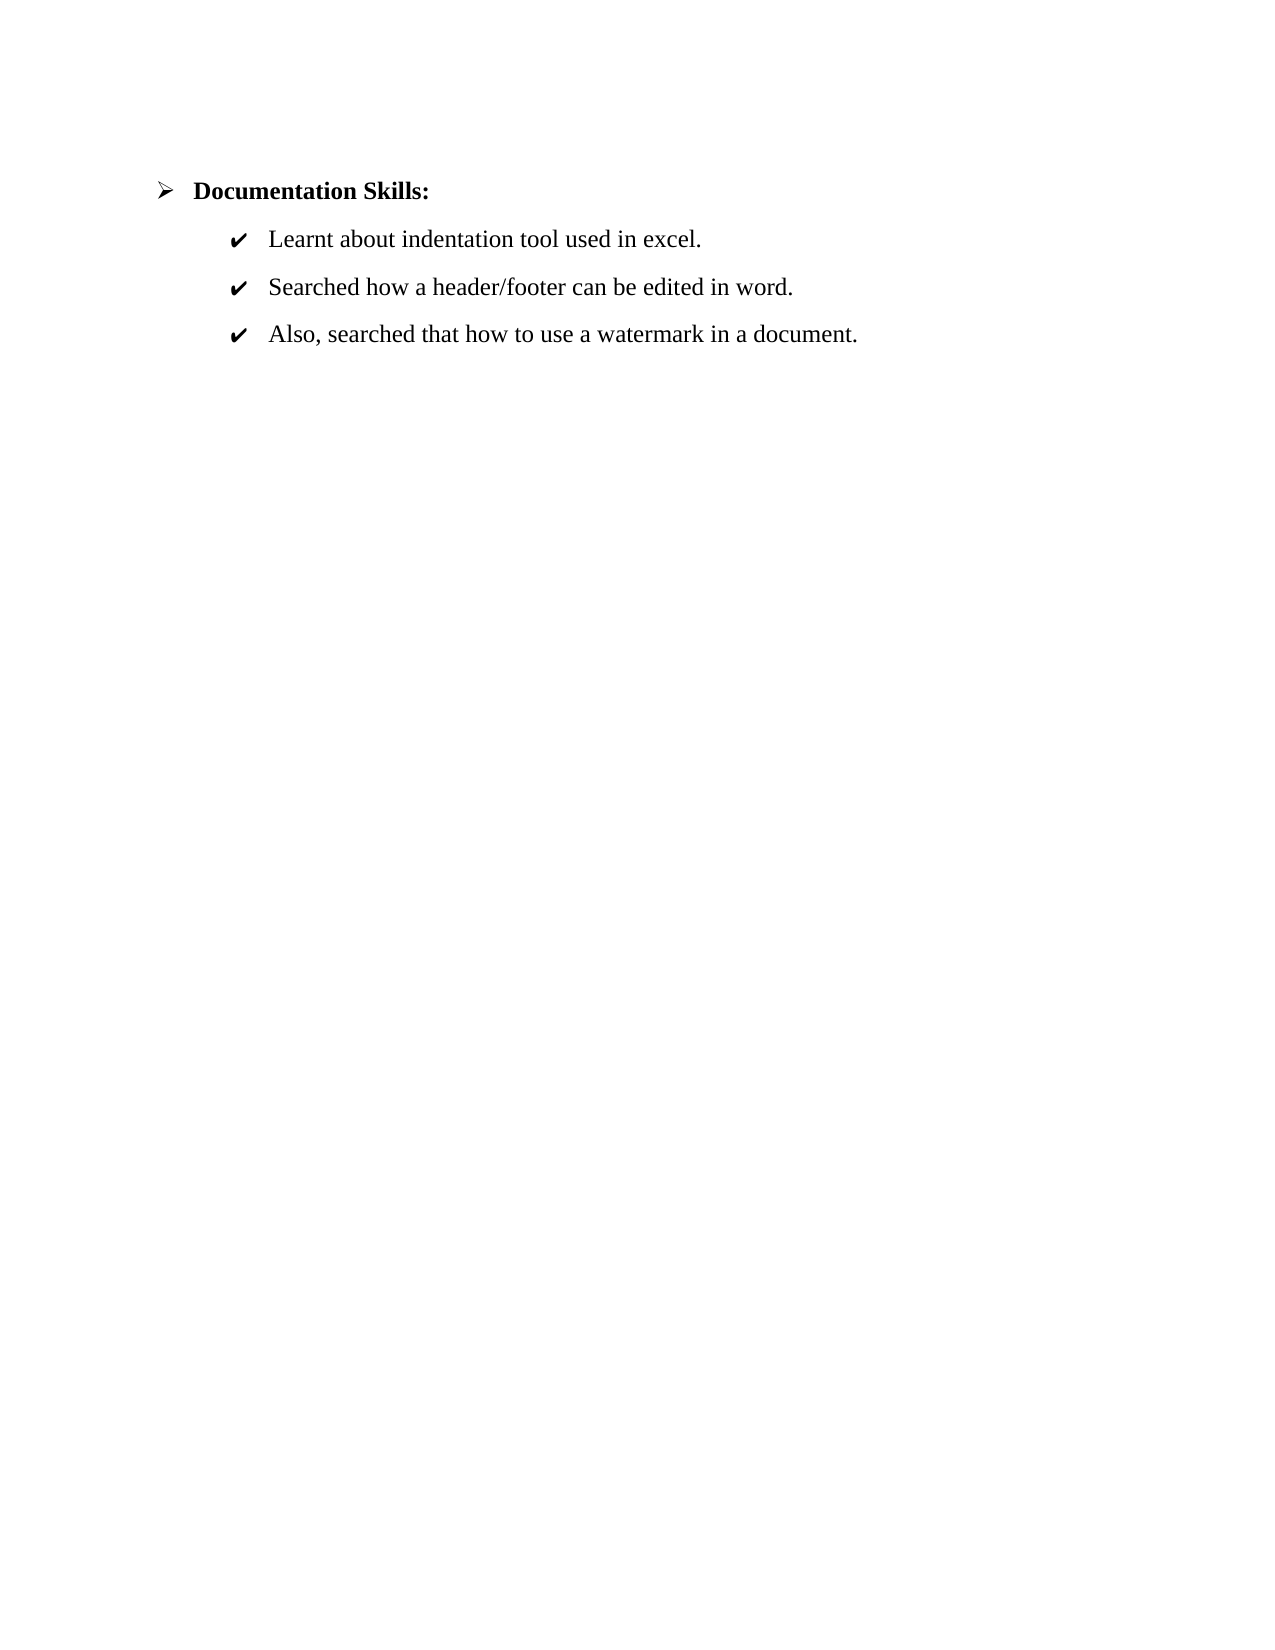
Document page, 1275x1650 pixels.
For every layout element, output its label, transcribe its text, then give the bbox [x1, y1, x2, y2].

list Searched how a header/footer can be edited in word. [231, 272, 1157, 300]
list Documentation Skills: [156, 176, 1157, 205]
list Also, searched that how to use a watermark in a document. [231, 319, 1157, 348]
list Learnt about indentation tool used in excel. [231, 224, 1157, 253]
